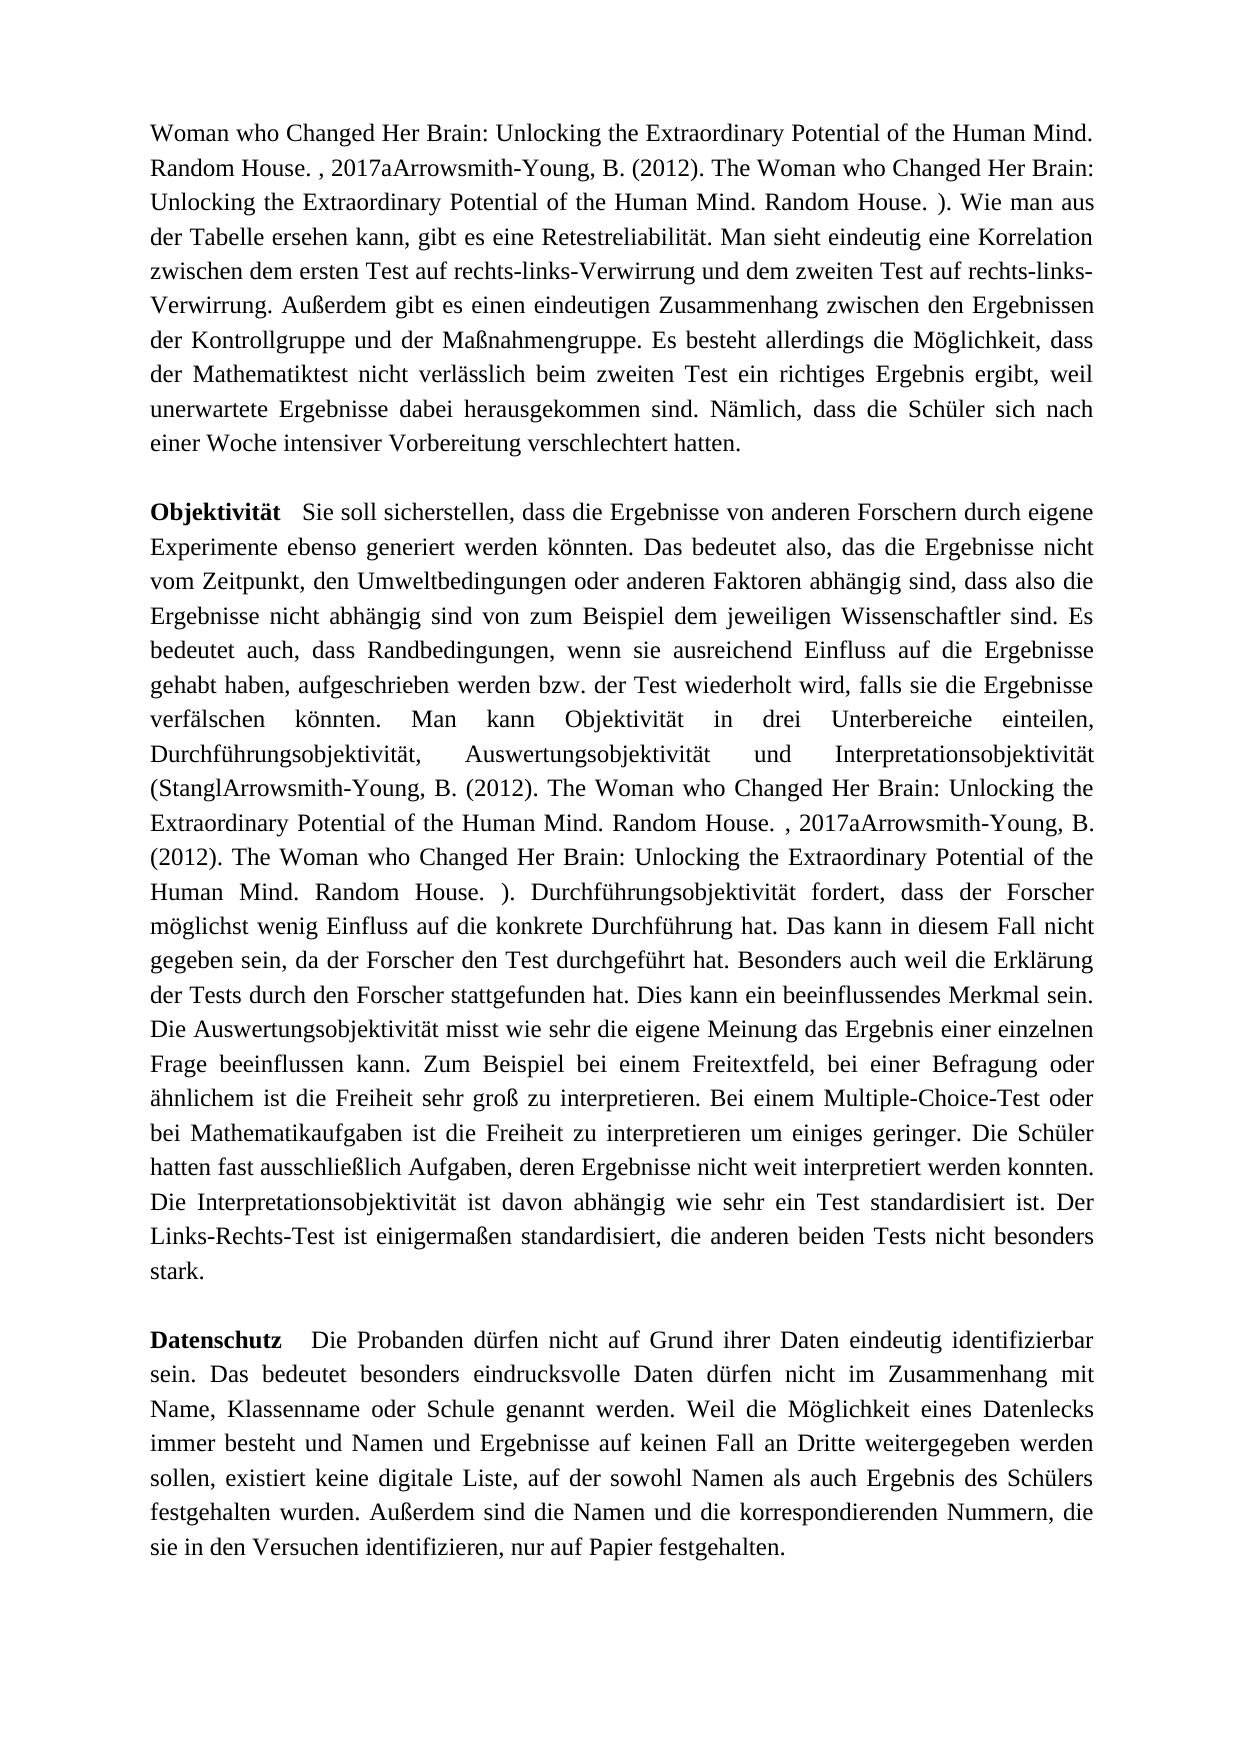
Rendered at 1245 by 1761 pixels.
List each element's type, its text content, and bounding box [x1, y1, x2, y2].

text Woman who Changed Her Brain: Unlocking the Extraordinary Potential of the Human Mind. Random House. , 2017a Arrowsmith-Young, B. (2012). The Woman who Changed Her Brain: Unlocking the Extraordinary Potential of the Human Mind. Random House. ). Wie man aus der Tabelle ersehen kann, gibt es eine Retestreliabilität. Man sieht eindeutig eine Korrelation zwischen dem ersten Test auf rechts-links-Verwirrung und dem zweiten Test auf rechts-links-Verwirrung. Außerdem gibt es einen eindeutigen Zusammenhang zwischen den Ergebnissen der Kontrollgruppe und der Maßnahmengruppe. Es besteht allerdings die Möglichkeit, dass der Mathematiktest nicht verlässlich beim zweiten Test ein richtiges Ergebnis ergibt, weil unerwartete Ergebnisse dabei herausgekommen sind. Nämlich, dass die Schüler sich nach einer Woche intensiver Vorbereitung verschlechtert hatten. [150, 118, 1095, 457]
text Datenschutz Die Probanden dürfen nicht auf Grund ihrer Daten eindeutig identifizierbar sein. Das bedeutet besonders eindrucksvolle Daten dürfen nicht im Zusammenhang mit Name, Klassenname oder Schule genannt werden. Weil die Möglichkeit eines Datenlecks immer besteht und Namen und Ergebnisse auf keinen Fall an Dritte weitergegeben werden sollen, existiert keine digitale Liste, auf der sowohl Namen als auch Ergebnis des Schülers festgehalten wurden. Außerdem sind die Namen und die korrespondierenden Nummern, die sie in den Versuchen identifizieren, nur auf Papier festgehalten. [150, 1325, 1095, 1561]
text Objektivität Sie soll sicherstellen, dass die Ergebnisse von anderen Forschern durch eigene Experimente ebenso generiert werden könnten. Das bedeutet also, das die Ergebnisse nicht vom Zeitpunkt, den Umweltbedingungen oder anderen Faktoren abhängig sind, dass also die Ergebnisse nicht abhängig sind von zum Beispiel dem jeweiligen Wissenschaftler sind. Es bedeutet auch, dass Randbedingungen, wenn sie ausreichend Einfluss auf die Ergebnisse gehabt haben, aufgeschrieben werden bzw. der Test wiederholt wird, falls sie die Ergebnisse verfälschen könnten. Man kann Objektivität in drei Unterbereiche einteilen, Durchführungsobjektivität, Auswertungsobjektivität und Interpretationsobjektivität (Stangl Arrowsmith-Young, B. (2012). The Woman who Changed Her Brain: Unlocking the Extraordinary Potential of the Human Mind. Random House. , 2017a Arrowsmith-Young, B. (2012). The Woman who Changed Her Brain: Unlocking the Extraordinary Potential of the Human Mind. Random House. ). Durchführungsobjektivität fordert, dass der Forscher möglichst wenig Einfluss auf die konkrete Durchführung hat. Das kann in diesem Fall nicht gegeben sein, da der Forscher den Test durchgeführt hat. Besonders auch weil die Erklärung der Tests durch den Forscher stattgefunden hat. Dies kann ein beeinflussendes Merkmal sein. Die Auswertungsobjektivität misst wie sehr die eigene Meinung das Ergebnis einer einzelnen Frage beeinflussen kann. Zum Beispiel bei einem Freitextfeld, bei einer Befragung oder ähnlichem ist die Freiheit sehr groß zu interpretieren. Bei einem Multiple-Choice-Test oder bei Mathematikaufgaben ist die Freiheit zu interpretieren um einiges geringer. Die Schüler hatten fast ausschließlich Aufgaben, deren Ergebnisse nicht weit interpretiert werden konnten. Die Interpretationsobjektivität ist davon abhängig wie sehr ein Test standardisiert ist. Der Links-Rechts-Test ist einigermaßen standardisiert, die anderen beiden Tests nicht besonders stark. [150, 497, 1095, 1285]
